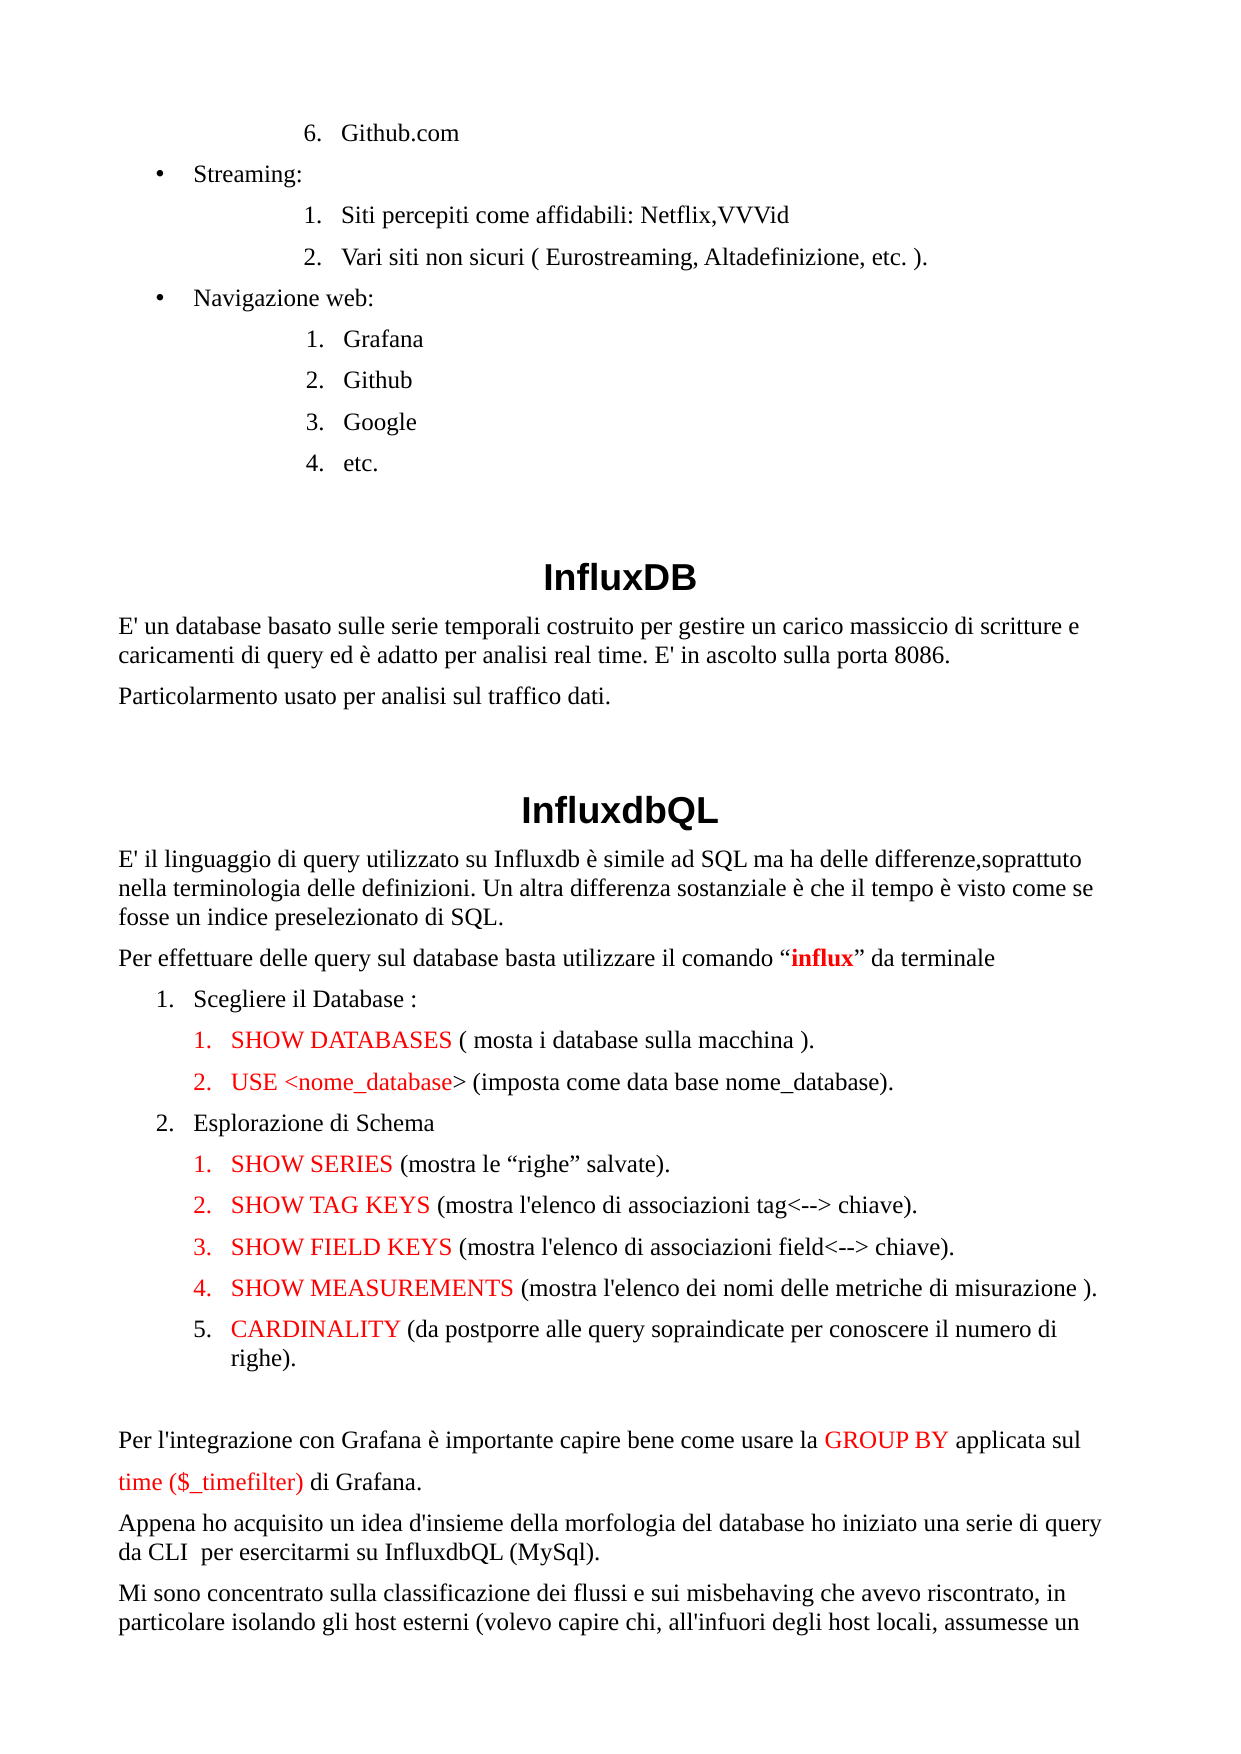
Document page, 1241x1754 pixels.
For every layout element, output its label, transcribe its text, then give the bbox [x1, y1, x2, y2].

list Esplorazione di Schema [156, 1108, 1122, 1137]
list SHOW DATABASES ( mosta i database sulla macchina ). [193, 1026, 1122, 1054]
list Github.com [303, 118, 1122, 147]
list Vari siti non sicuri ( Eurostreaming, Altadefinizione, etc. ). [303, 242, 1122, 271]
list SHOW FIELD KEYS (mostra l'elenco di associazioni field<--> chiave). [193, 1232, 1122, 1261]
list Github [306, 366, 1122, 394]
title InfluxDB [118, 556, 1122, 599]
list USE <nome_database> (imposta come data base nome_database). [193, 1067, 1122, 1096]
text E' il linguaggio di query utilizzato su Influxdb è simile ad SQL ma ha delle differenze,soprattuto nella terminologia delle definizioni. Un altra differenza sostanziale è che il tempo è visto come se fosse un indice preselezionato di SQL. [118, 844, 1122, 931]
text Per effettuare delle query sul database basta utilizzare il comando “influx” da terminale [118, 943, 1122, 972]
text E' un database basato sulle serie temporali costruito per gestire un carico massiccio di scritture e caricamenti di query ed è adatto per analisi real time. E' in ascolto sulla porta 8086. [118, 611, 1122, 669]
list Scegliere il Database : [156, 984, 1122, 1013]
list SHOW MEASUREMENTS (mostra l'elenco dei nomi delle metriche di misurazione ). [193, 1273, 1122, 1302]
text Particolarmento usato per analisi sul traffico dati. [118, 681, 1122, 710]
list Navigazione web: [156, 283, 1122, 312]
list Grafana [306, 324, 1122, 353]
list Streaming: [156, 159, 1122, 188]
list Google [306, 407, 1122, 436]
title InfluxdbQL [118, 789, 1122, 832]
list SHOW SERIES (mostra le “righe” salvate). [193, 1149, 1122, 1178]
list CARDINALITY (da postporre alle query sopraindicate per conoscere il numero di righe). [193, 1314, 1122, 1372]
list etc. [306, 448, 1122, 477]
list Siti percepiti come affidabili: Netflix,VVVid [303, 201, 1122, 229]
text Appena ho acquisito un idea d'insieme della morfologia del database ho iniziato una serie di query da CLI per esercitarmi su InfluxdbQL (MySql). [118, 1508, 1122, 1566]
text time ($_timefilter) di Grafana. [118, 1467, 1122, 1496]
text Per l'integrazione con Grafana è importante capire bene come usare la GROUP BY applicata sul [118, 1426, 1122, 1454]
list SHOW TAG KEYS (mostra l'elenco di associazioni tag<--> chiave). [193, 1191, 1122, 1219]
text Mi sono concentrato sulla classificazione dei flussi e sui misbehaving che avevo riscontrato, in particolare isolando gli host esterni (volevo capire chi, all'infuori degli host locali, assumesse un [118, 1578, 1122, 1636]
